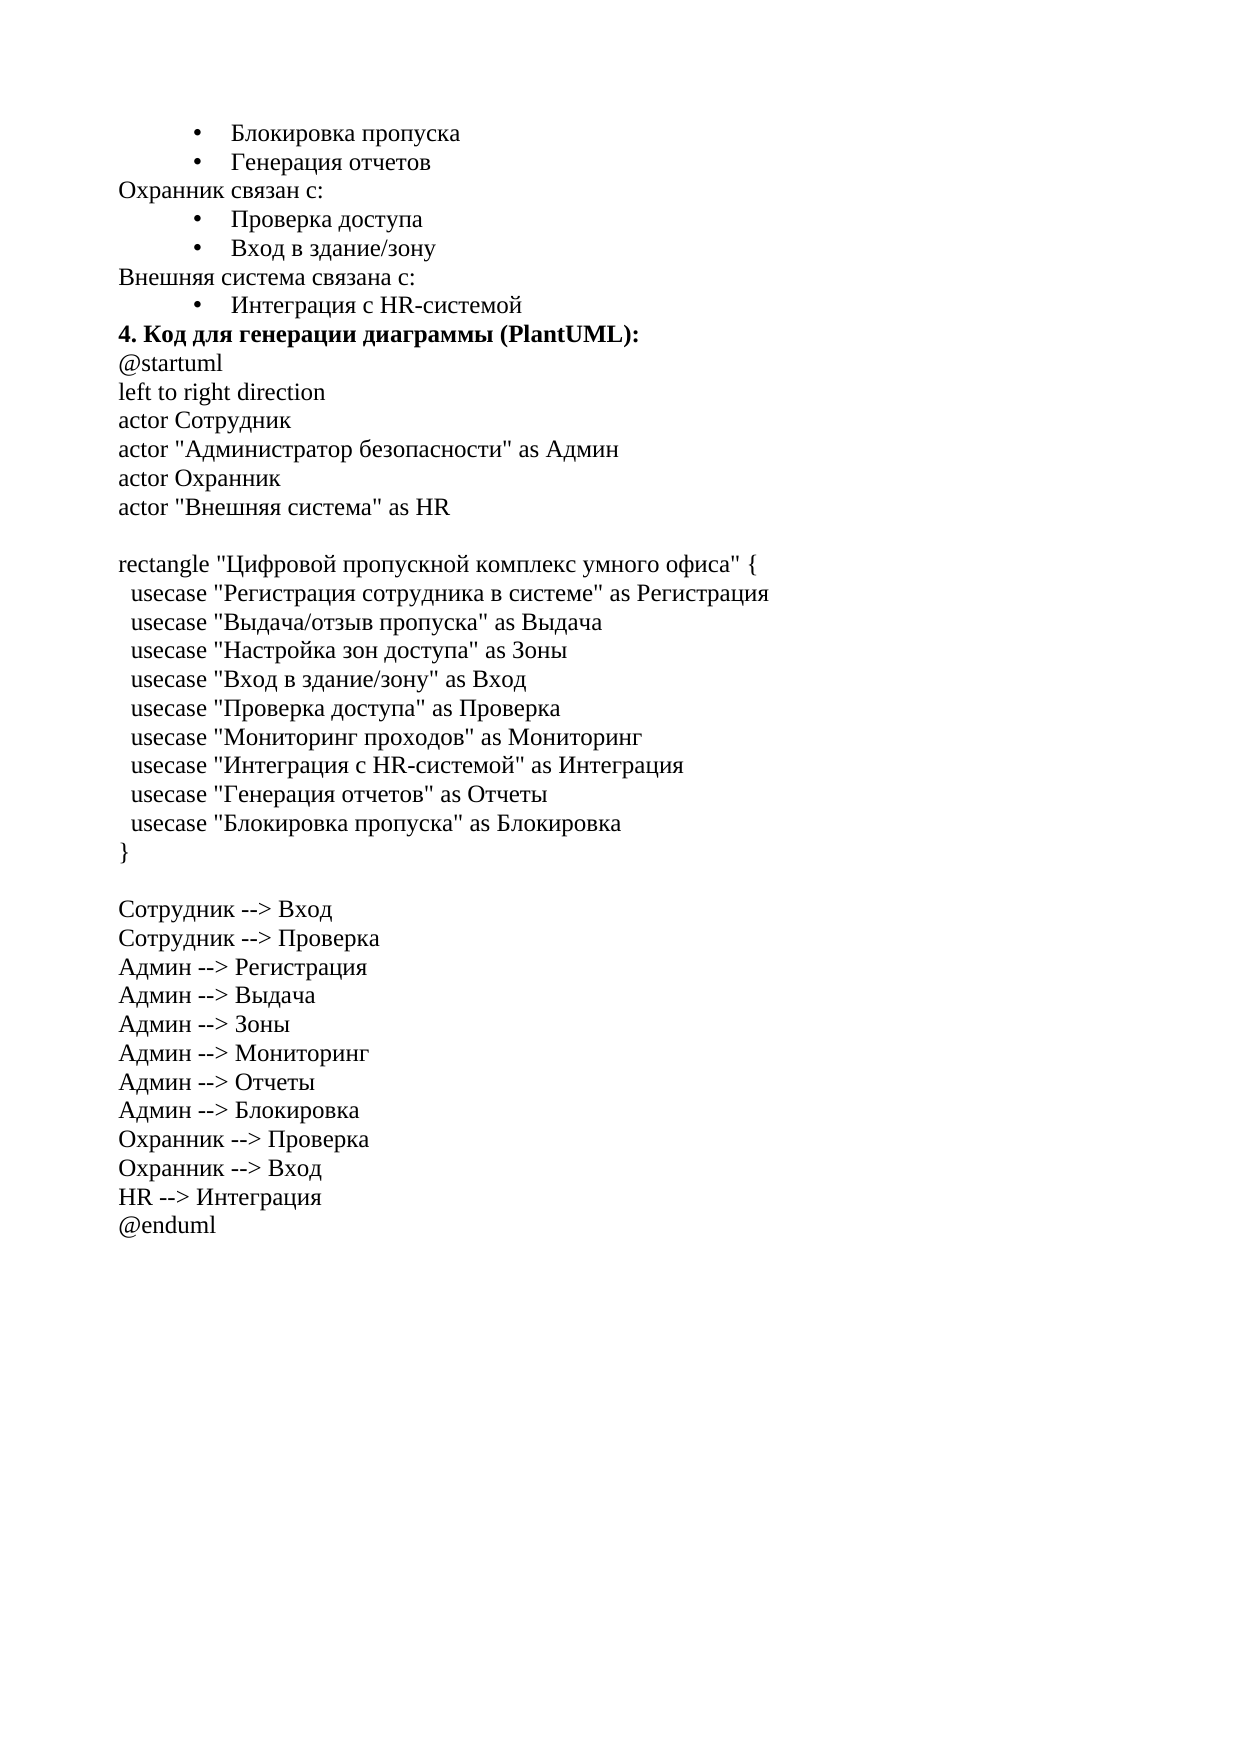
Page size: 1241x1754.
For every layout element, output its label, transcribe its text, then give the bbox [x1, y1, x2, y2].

text Сотрудник --> Проверка [118, 923, 1122, 952]
text usecase "Блокировка пропуска" as Блокировка [118, 808, 1122, 837]
text Охранник --> Вход [118, 1153, 1122, 1182]
list Интеграция с HR-системой [193, 291, 1122, 319]
text Админ --> Отчеты [118, 1067, 1122, 1096]
text Админ --> Выдача [118, 981, 1122, 1009]
text HR --> Интеграция [118, 1182, 1122, 1211]
text Админ --> Регистрация [118, 952, 1122, 981]
text actor "Внешняя система" as HR [118, 492, 1122, 521]
list Вход в здание/зону [193, 233, 1122, 262]
text @enduml [118, 1211, 1122, 1239]
text left to right direction [118, 377, 1122, 406]
text usecase "Вход в здание/зону" as Вход [118, 664, 1122, 693]
text usecase "Регистрация сотрудника в системе" as Регистрация [118, 578, 1122, 607]
text Охранник --> Проверка [118, 1124, 1122, 1153]
text actor Охранник [118, 463, 1122, 492]
text 4. Код для генерации диаграммы (PlantUML): [118, 319, 1122, 348]
text Админ --> Мониторинг [118, 1038, 1122, 1067]
text usecase "Выдача/отзыв пропуска" as Выдача [118, 607, 1122, 636]
text usecase "Мониторинг проходов" as Мониторинг [118, 722, 1122, 751]
text Сотрудник --> Вход [118, 894, 1122, 923]
text rectangle "Цифровой пропускной комплекс умного офиса" { [118, 549, 1122, 578]
text Охранник связан с: [118, 176, 1122, 204]
list Блокировка пропуска [193, 118, 1122, 147]
text } [118, 837, 1122, 866]
text usecase "Генерация отчетов" as Отчеты [118, 779, 1122, 808]
text Админ --> Зоны [118, 1009, 1122, 1038]
text usecase "Проверка доступа" as Проверка [118, 693, 1122, 722]
text @startuml [118, 348, 1122, 377]
text actor Сотрудник [118, 406, 1122, 434]
text usecase "Интеграция с HR-системой" as Интеграция [118, 751, 1122, 779]
text actor "Администратор безопасности" as Админ [118, 434, 1122, 463]
list Генерация отчетов [193, 147, 1122, 176]
text Админ --> Блокировка [118, 1096, 1122, 1124]
text usecase "Настройка зон доступа" as Зоны [118, 636, 1122, 664]
text Внешняя система связана с: [118, 262, 1122, 291]
list Проверка доступа [193, 204, 1122, 233]
